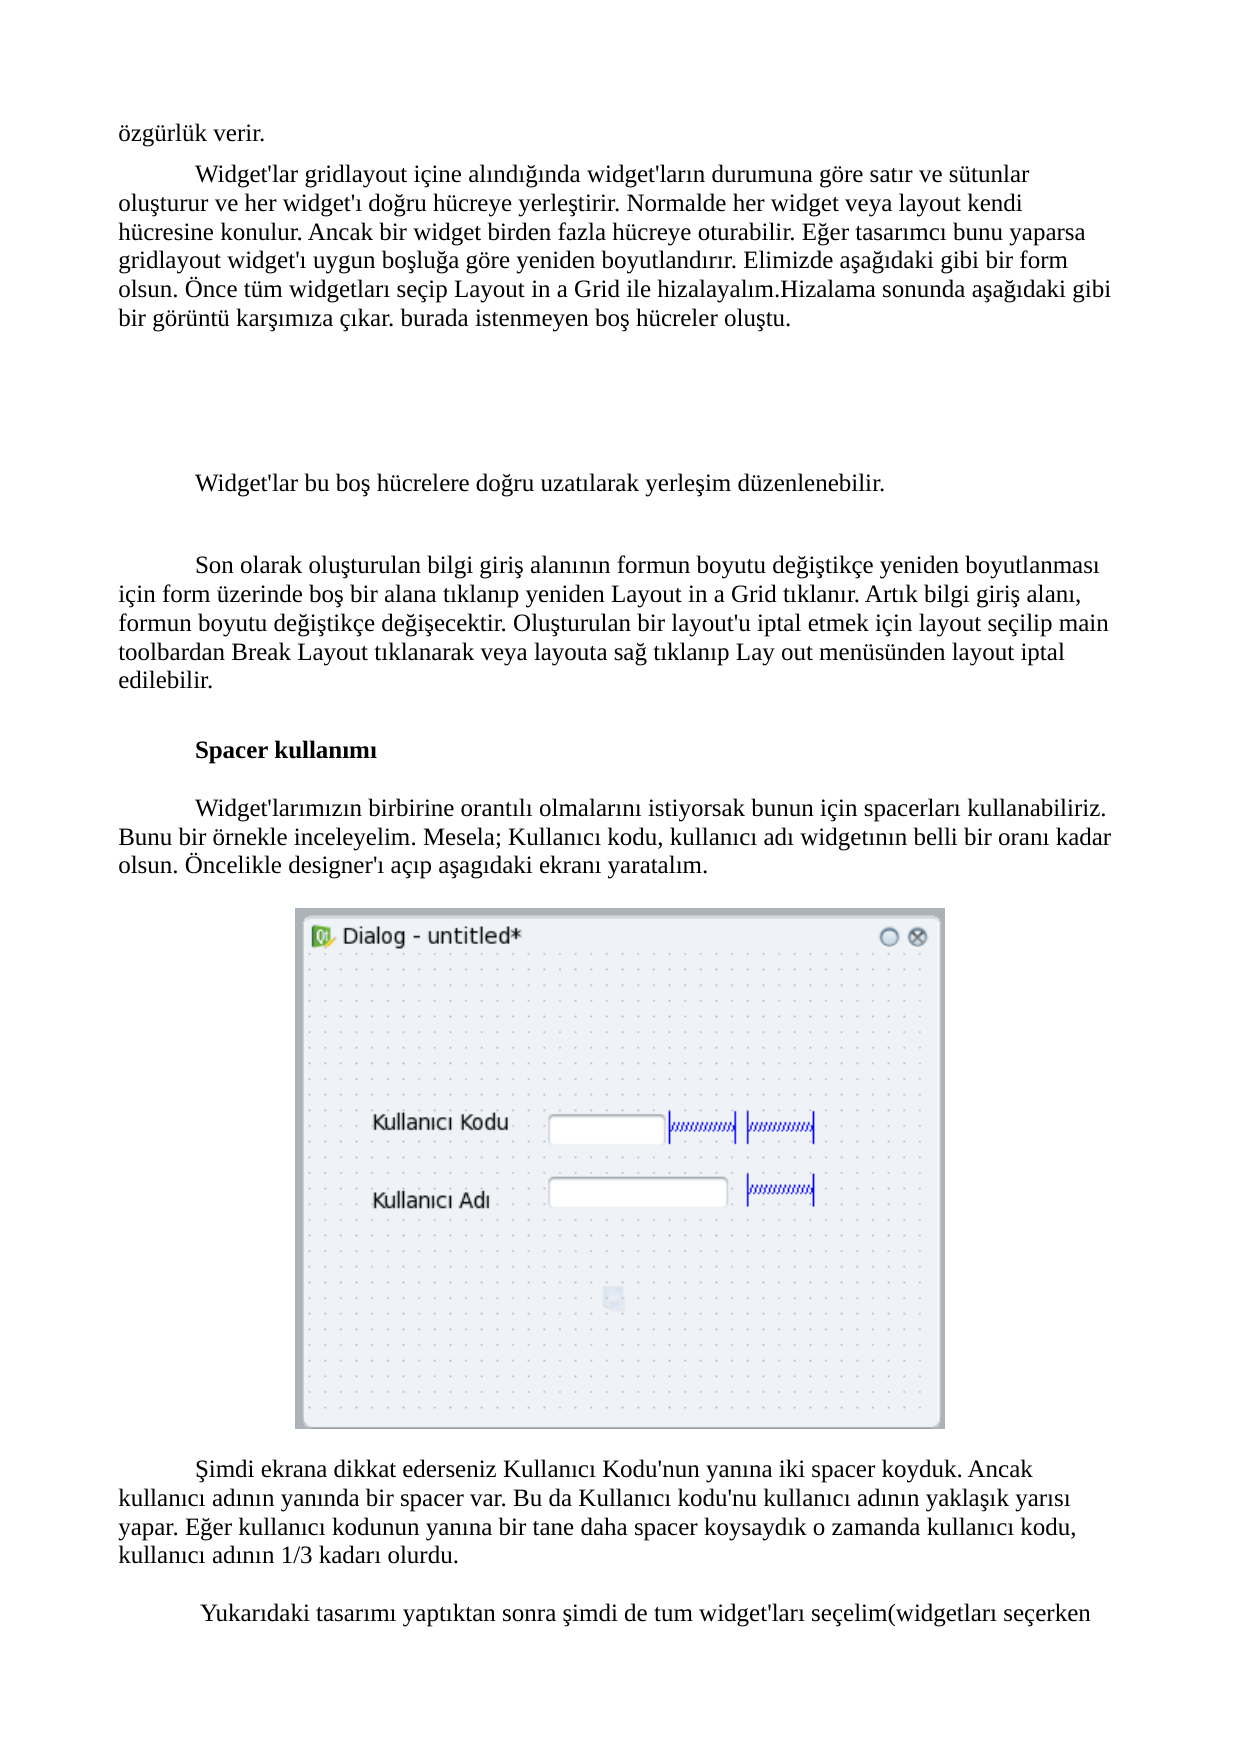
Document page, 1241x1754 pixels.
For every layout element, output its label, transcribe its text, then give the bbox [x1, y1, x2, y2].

text Son olarak oluşturulan bilgi giriş alanının formun boyutu değiştikçe yeniden boyutlanması için form üzerinde boş bir alana tıklanıp yeniden Layout in a Grid tıklanır. Artık bilgi giriş alanı, formun boyutu değiştikçe değişecektir. Oluşturulan bir layout'u iptal etmek için layout seçilip main toolbardan Break Layout tıklanarak veya layouta sağ tıklanıp Lay out menüsünden layout iptal edilebilir. [118, 551, 1122, 694]
text Widget'lar gridlayout içine alındığında widget'ların durumuna göre satır ve sütunlar oluşturur ve her widget'ı doğru hücreye yerleştirir. Normalde her widget veya layout kendi hücresine konulur. Ancak bir widget birden fazla hücreye oturabilir. Eğer tasarımcı bunu yaparsa gridlayout widget'ı uygun boşluğa göre yeniden boyutlandırır. Elimizde aşağıdaki gibi bir form olsun. Önce tüm widgetları seçip Layout in a Grid ile hizalayalım.Hizalama sonunda aşağıdaki gibi bir görüntü karşımıza çıkar. burada istenmeyen boş hücreler oluştu. [118, 159, 1122, 332]
text Widget'larımızın birbirine orantılı olmalarını istiyorsak bunun için spacerları kullanabiliriz. Bunu bir örnekle inceleyelim. Mesela; Kullanıcı kodu, kullanıcı adı widgetının belli bir oranı kadar olsun. Öncelikle designer'ı açıp aşagıdaki ekranı yaratalım. [118, 793, 1122, 879]
text özgürlük verir. [118, 118, 1122, 147]
text Yukarıdaki tasarımı yaptıktan sonra şimdi de tum widget'ları seçelim(widgetları seçerken [118, 1598, 1122, 1627]
picture [295, 908, 945, 1429]
text Spacer kullanımı [118, 736, 1122, 764]
text Widget'lar bu boş hücrelere doğru uzatılarak yerleşim düzenlenebilir. [118, 468, 1122, 497]
text Şimdi ekrana dikkat ederseniz Kullanıcı Kodu'nun yanına iki spacer koyduk. Ancak kullanıcı adının yanında bir spacer var. Bu da Kullanıcı kodu'nu kullanıcı adının yaklaşık yarısı yapar. Eğer kullanıcı kodunun yanına bir tane daha spacer koysaydık o zamanda kullanıcı kodu, kullanıcı adının 1/3 kadarı olurdu. [118, 1454, 1122, 1569]
